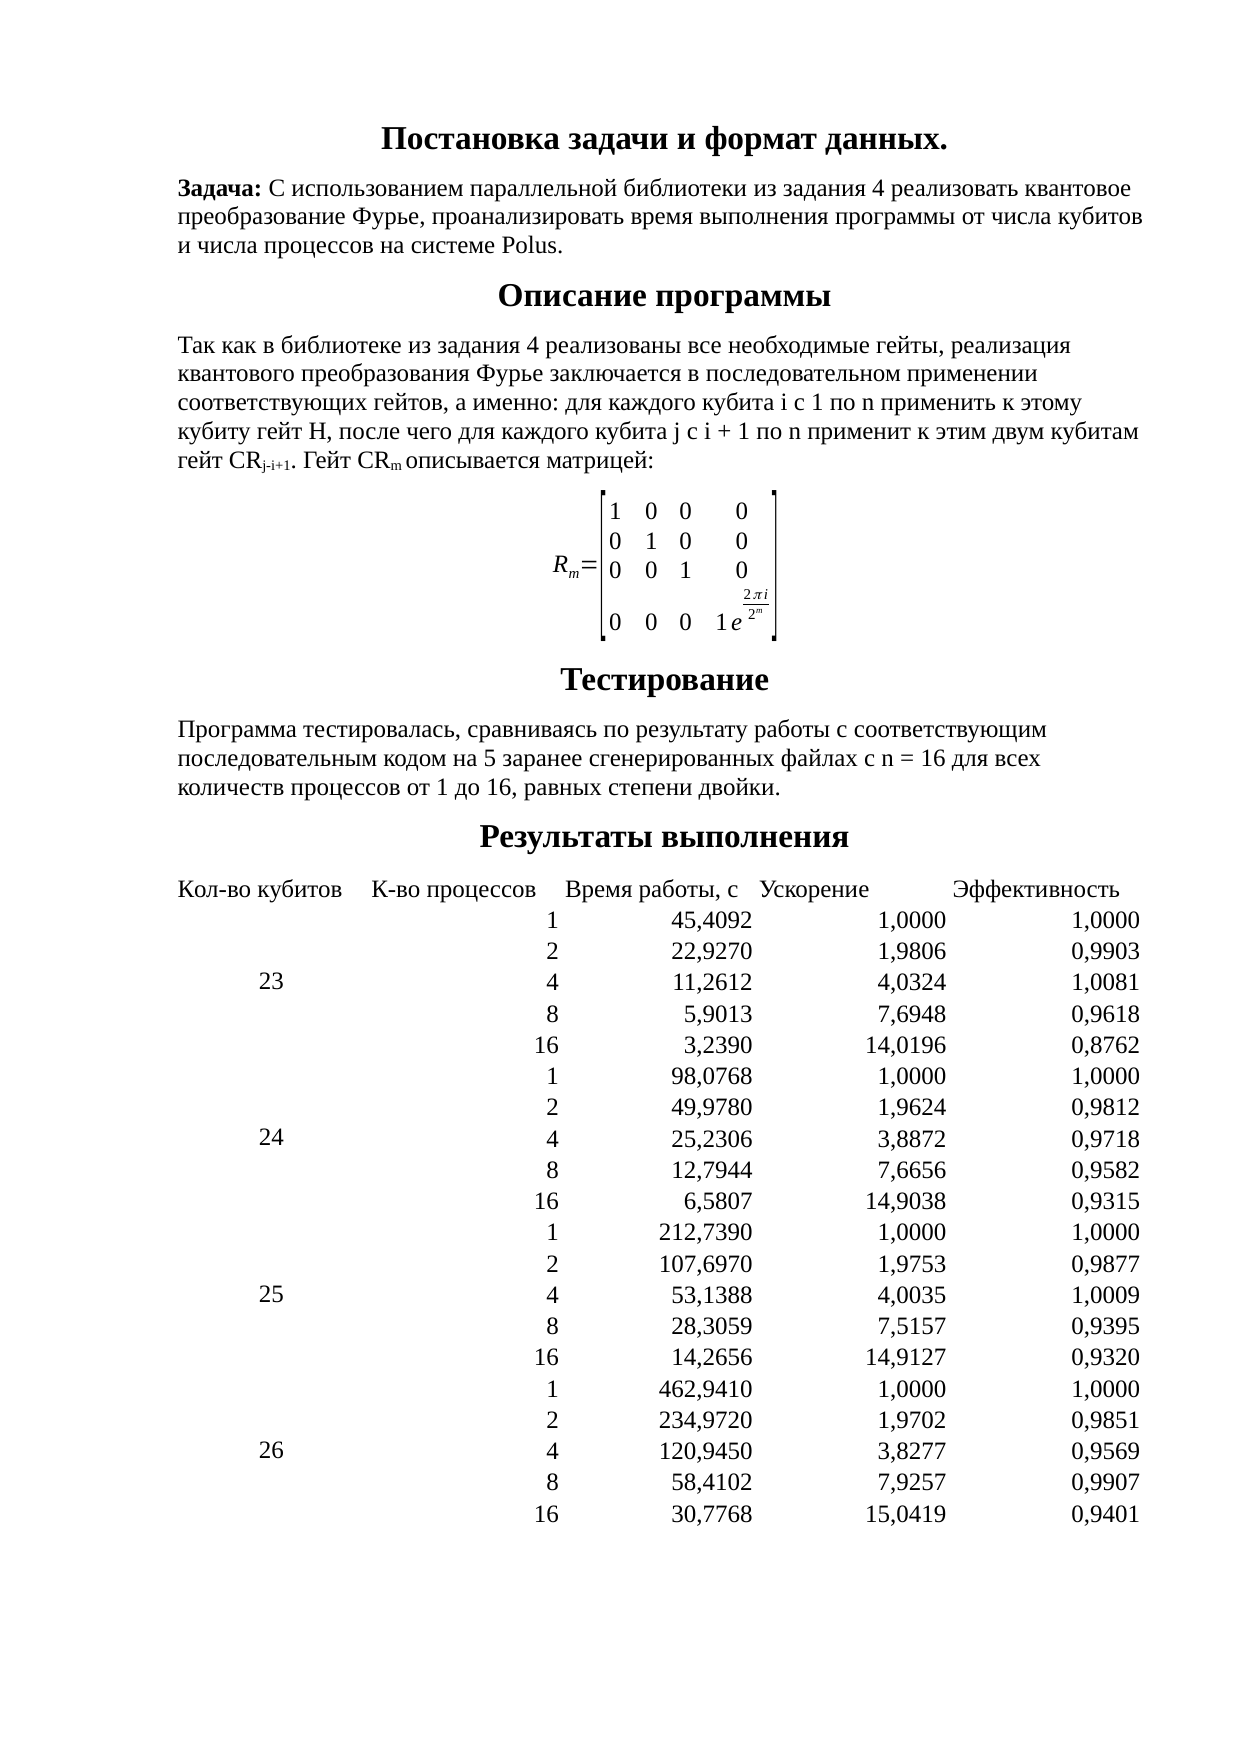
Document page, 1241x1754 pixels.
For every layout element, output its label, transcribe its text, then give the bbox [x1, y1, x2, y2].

table_cell 25,2306 [562, 1121, 755, 1152]
table_cell 49,9780 [562, 1090, 755, 1121]
table_cell 22,9270 [562, 934, 755, 965]
table_cell 98,0768 [562, 1059, 755, 1090]
table_cell 0,9401 [949, 1496, 1143, 1527]
table_cell 14,9127 [755, 1340, 949, 1371]
table_cell 1,0000 [949, 903, 1143, 934]
subtitle Описание программы [177, 275, 1152, 313]
table_cell 6,5807 [562, 1184, 755, 1215]
table_cell 107,6970 [562, 1246, 755, 1277]
table_cell 23 [174, 903, 368, 1059]
table_cell 30,7768 [562, 1496, 755, 1527]
table_cell 1,0000 [949, 1371, 1143, 1402]
table_cell 15,0419 [755, 1496, 949, 1527]
table_cell 1,0009 [949, 1278, 1143, 1309]
table_cell 2 [368, 1090, 562, 1121]
text Программа тестировалась, сравниваясь по результату работы с соответствующим последовательным кодом на 5 заранее сгенерированных файлах с n = 16 для всех количеств процессов от 1 до 16, равных степени двойки. [177, 714, 1152, 800]
table_cell 4,0035 [755, 1278, 949, 1309]
table_cell 1,9806 [755, 934, 949, 965]
table_cell 7,6948 [755, 996, 949, 1027]
table_cell 0,9395 [949, 1309, 1143, 1340]
text Задача: С использованием параллельной библиотеки из задания 4 реализовать квантовое преобразование Фурье, проанализировать время выполнения программы от числа кубитов и числа процессов на системе Polus. [177, 173, 1152, 259]
table_cell 0,9618 [949, 996, 1143, 1027]
table_cell 1,9702 [755, 1403, 949, 1434]
table_cell 7,5157 [755, 1309, 949, 1340]
table_cell 3,2390 [562, 1028, 755, 1059]
table_cell 4 [368, 965, 562, 996]
table_cell 7,6656 [755, 1153, 949, 1184]
table_cell 0,9877 [949, 1246, 1143, 1277]
table_cell 2 [368, 934, 562, 965]
table_cell 212,7390 [562, 1215, 755, 1246]
table_cell 53,1388 [562, 1278, 755, 1309]
table_header К-во процессов [368, 871, 562, 902]
table_cell 4 [368, 1434, 562, 1465]
table_cell 1,0000 [755, 1059, 949, 1090]
table_header Ускорение [755, 871, 949, 902]
table_cell 45,4092 [562, 903, 755, 934]
table_cell 4 [368, 1121, 562, 1152]
table_cell 462,9410 [562, 1371, 755, 1402]
table_cell 4 [368, 1278, 562, 1309]
table_cell 58,4102 [562, 1465, 755, 1496]
table_cell 0,9907 [949, 1465, 1143, 1496]
table_cell 234,9720 [562, 1403, 755, 1434]
table_header Эффективность [949, 871, 1143, 902]
table_cell 0,9569 [949, 1434, 1143, 1465]
table_cell 7,9257 [755, 1465, 949, 1496]
table_cell 0,8762 [949, 1028, 1143, 1059]
table_cell 1,0081 [949, 965, 1143, 996]
table_cell 0,9903 [949, 934, 1143, 965]
table_cell 28,3059 [562, 1309, 755, 1340]
table_cell 120,9450 [562, 1434, 755, 1465]
table_cell 1 [368, 1215, 562, 1246]
table_cell 24 [174, 1059, 368, 1215]
subtitle Результаты выполнения [177, 817, 1152, 855]
table_header Время работы, с [562, 871, 755, 902]
table_cell 16 [368, 1028, 562, 1059]
table_cell 1,9624 [755, 1090, 949, 1121]
table_cell 1 [368, 903, 562, 934]
table_cell 0,9718 [949, 1121, 1143, 1152]
table_cell 14,2656 [562, 1340, 755, 1371]
table_cell 0,9582 [949, 1153, 1143, 1184]
table_cell 16 [368, 1340, 562, 1371]
table_cell 11,2612 [562, 965, 755, 996]
table_cell 1,0000 [949, 1059, 1143, 1090]
table_cell 14,9038 [755, 1184, 949, 1215]
table_cell 8 [368, 1465, 562, 1496]
table_cell 2 [368, 1403, 562, 1434]
table_cell 2 [368, 1246, 562, 1277]
table_cell 5,9013 [562, 996, 755, 1027]
table_cell 8 [368, 1153, 562, 1184]
table_cell 4,0324 [755, 965, 949, 996]
text Тестирование [177, 659, 1152, 698]
table_cell 1,0000 [755, 903, 949, 934]
table_cell 25 [174, 1215, 368, 1371]
table_cell 12,7944 [562, 1153, 755, 1184]
table_cell 16 [368, 1184, 562, 1215]
table_cell 1,0000 [755, 1215, 949, 1246]
table_cell 3,8277 [755, 1434, 949, 1465]
table_cell 1 [368, 1059, 562, 1090]
table_cell 1,9753 [755, 1246, 949, 1277]
subtitle Постановка задачи и формат данных. [177, 118, 1152, 156]
text Так как в библиотеке из задания 4 реализованы все необходимые гейты, реализация квантового преобразования Фурье заключается в последовательном применении соответствующих гейтов, а именно: для каждого кубита i с 1 по n применить к этому кубиту гейт H, после чего для каждого кубита j с i + 1 по n применит к этим двум кубитам гейт CRj-i+1. Гейт CRm описывается матрицей: [177, 330, 1152, 473]
table_cell 16 [368, 1496, 562, 1527]
table_cell 1,0000 [755, 1371, 949, 1402]
table_cell 0,9320 [949, 1340, 1143, 1371]
table_cell 0,9812 [949, 1090, 1143, 1121]
table_cell 8 [368, 1309, 562, 1340]
table_cell 0,9315 [949, 1184, 1143, 1215]
table_cell 0,9851 [949, 1403, 1143, 1434]
table_cell 14,0196 [755, 1028, 949, 1059]
table_cell 1 [368, 1371, 562, 1402]
table_header Кол-во кубитов [174, 871, 368, 902]
table_cell 26 [174, 1371, 368, 1527]
table_cell 8 [368, 996, 562, 1027]
table_cell 1,0000 [949, 1215, 1143, 1246]
table_cell 3,8872 [755, 1121, 949, 1152]
